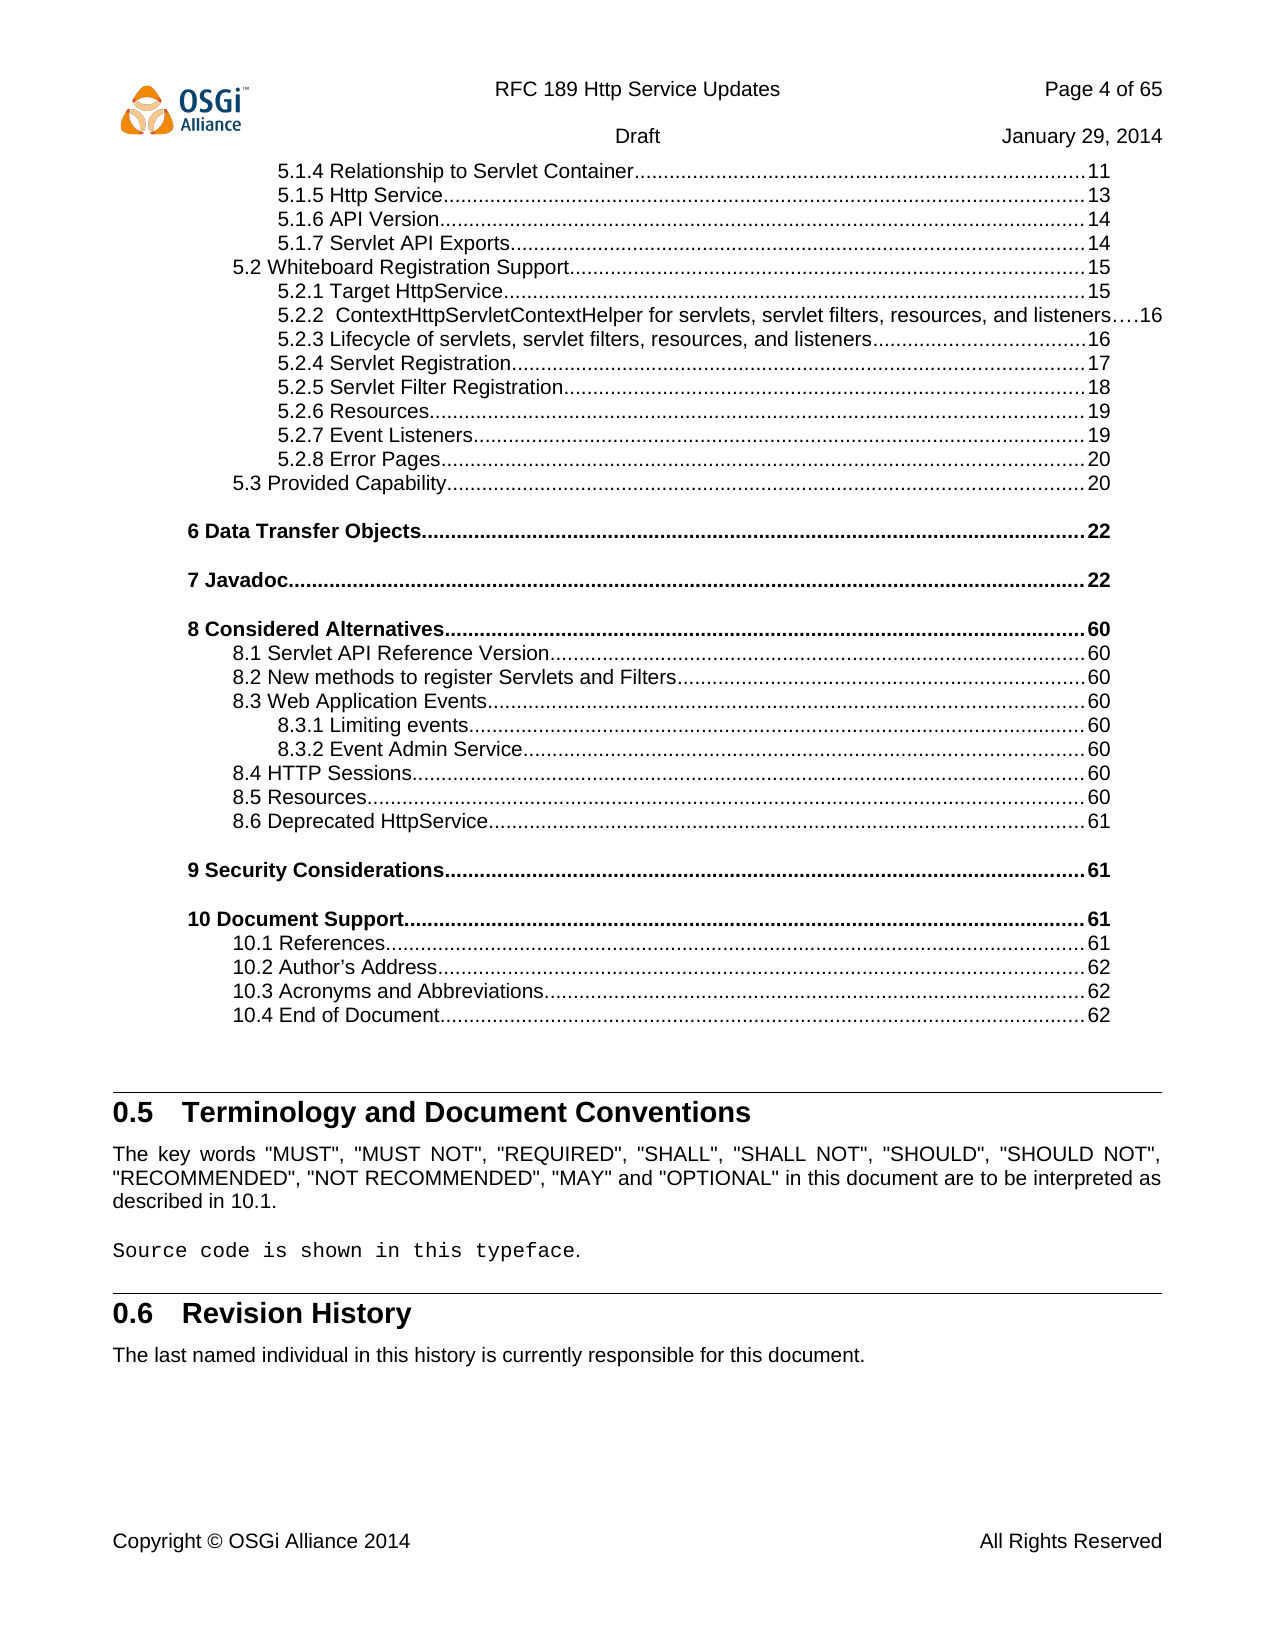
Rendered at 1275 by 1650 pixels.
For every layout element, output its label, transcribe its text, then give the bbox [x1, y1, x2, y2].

text 7 Javadoc 22 [187, 568, 1162, 592]
text 8.2 New methods to register Servlets and Filters 60 [232, 665, 1162, 689]
text 8.6 Deprecated HttpService 61 [232, 809, 1162, 833]
text 5.2.4 Servlet Registration 17 [277, 351, 1162, 374]
text 10.1 References 61 [232, 931, 1162, 955]
text 8.3.2 Event Admin Service 60 [277, 737, 1162, 761]
text 10.2 Author’s Address 62 [232, 955, 1162, 979]
picture [113, 78, 257, 142]
subtitle Terminology and Document Conventions [112, 1093, 1162, 1129]
text 5.2.2 ContextHttpServletContextHelper for servlets, servlet filters, resources, and listeners 16 [277, 303, 1162, 327]
text 5.2.5 Servlet Filter Registration 18 [277, 374, 1162, 398]
text 9 Security Considerations 61 [187, 858, 1162, 882]
text 5.2 Whiteboard Registration Support 15 [232, 255, 1162, 279]
text 5.1.6 API Version 14 [277, 207, 1162, 231]
text The last named individual in this history is currently responsible for this document. [112, 1342, 1162, 1366]
text 6 Data Transfer Objects 22 [187, 519, 1162, 543]
text Source code is shown in this typeface. [112, 1238, 1162, 1264]
text 8.1 Servlet API Reference Version 60 [232, 641, 1162, 665]
text 5.2.1 Target HttpService 15 [277, 279, 1162, 303]
text 8.5 Resources 60 [232, 785, 1162, 809]
text 10.4 End of Document 62 [232, 1003, 1162, 1027]
text 5.2.7 Event Listeners 19 [277, 422, 1162, 446]
text 8.4 HTTP Sessions 60 [232, 761, 1162, 785]
text 5.2.3 Lifecycle of servlets, servlet filters, resources, and listeners 16 [277, 327, 1162, 351]
text 8.3 Web Application Events 60 [232, 689, 1162, 713]
subtitle Revision History [112, 1294, 1162, 1330]
text 8 Considered Alternatives 60 [187, 617, 1162, 641]
text 5.2.8 Error Pages 20 [277, 446, 1162, 470]
text 5.1.4 Relationship to Servlet Container 11 [277, 159, 1162, 183]
text 5.2.6 Resources 19 [277, 398, 1162, 422]
text 8.3.1 Limiting events 60 [277, 713, 1162, 737]
text 10.3 Acronyms and Abbreviations 62 [232, 979, 1162, 1003]
text 5.1.5 Http Service 13 [277, 183, 1162, 207]
text 10 Document Support 61 [187, 907, 1162, 931]
text The key words "MUST", "MUST NOT", "REQUIRED", "SHALL", "SHALL NOT", "SHOULD", "SHOULD NOT", "RECOMMENDED", "NOT RECOMMENDED", "MAY" and "OPTIONAL" in this document are to be interpreted as described in 1. [112, 1141, 1162, 1213]
text 5.3 Provided Capability 20 [232, 470, 1162, 494]
text 5.1.7 Servlet API Exports 14 [277, 231, 1162, 255]
